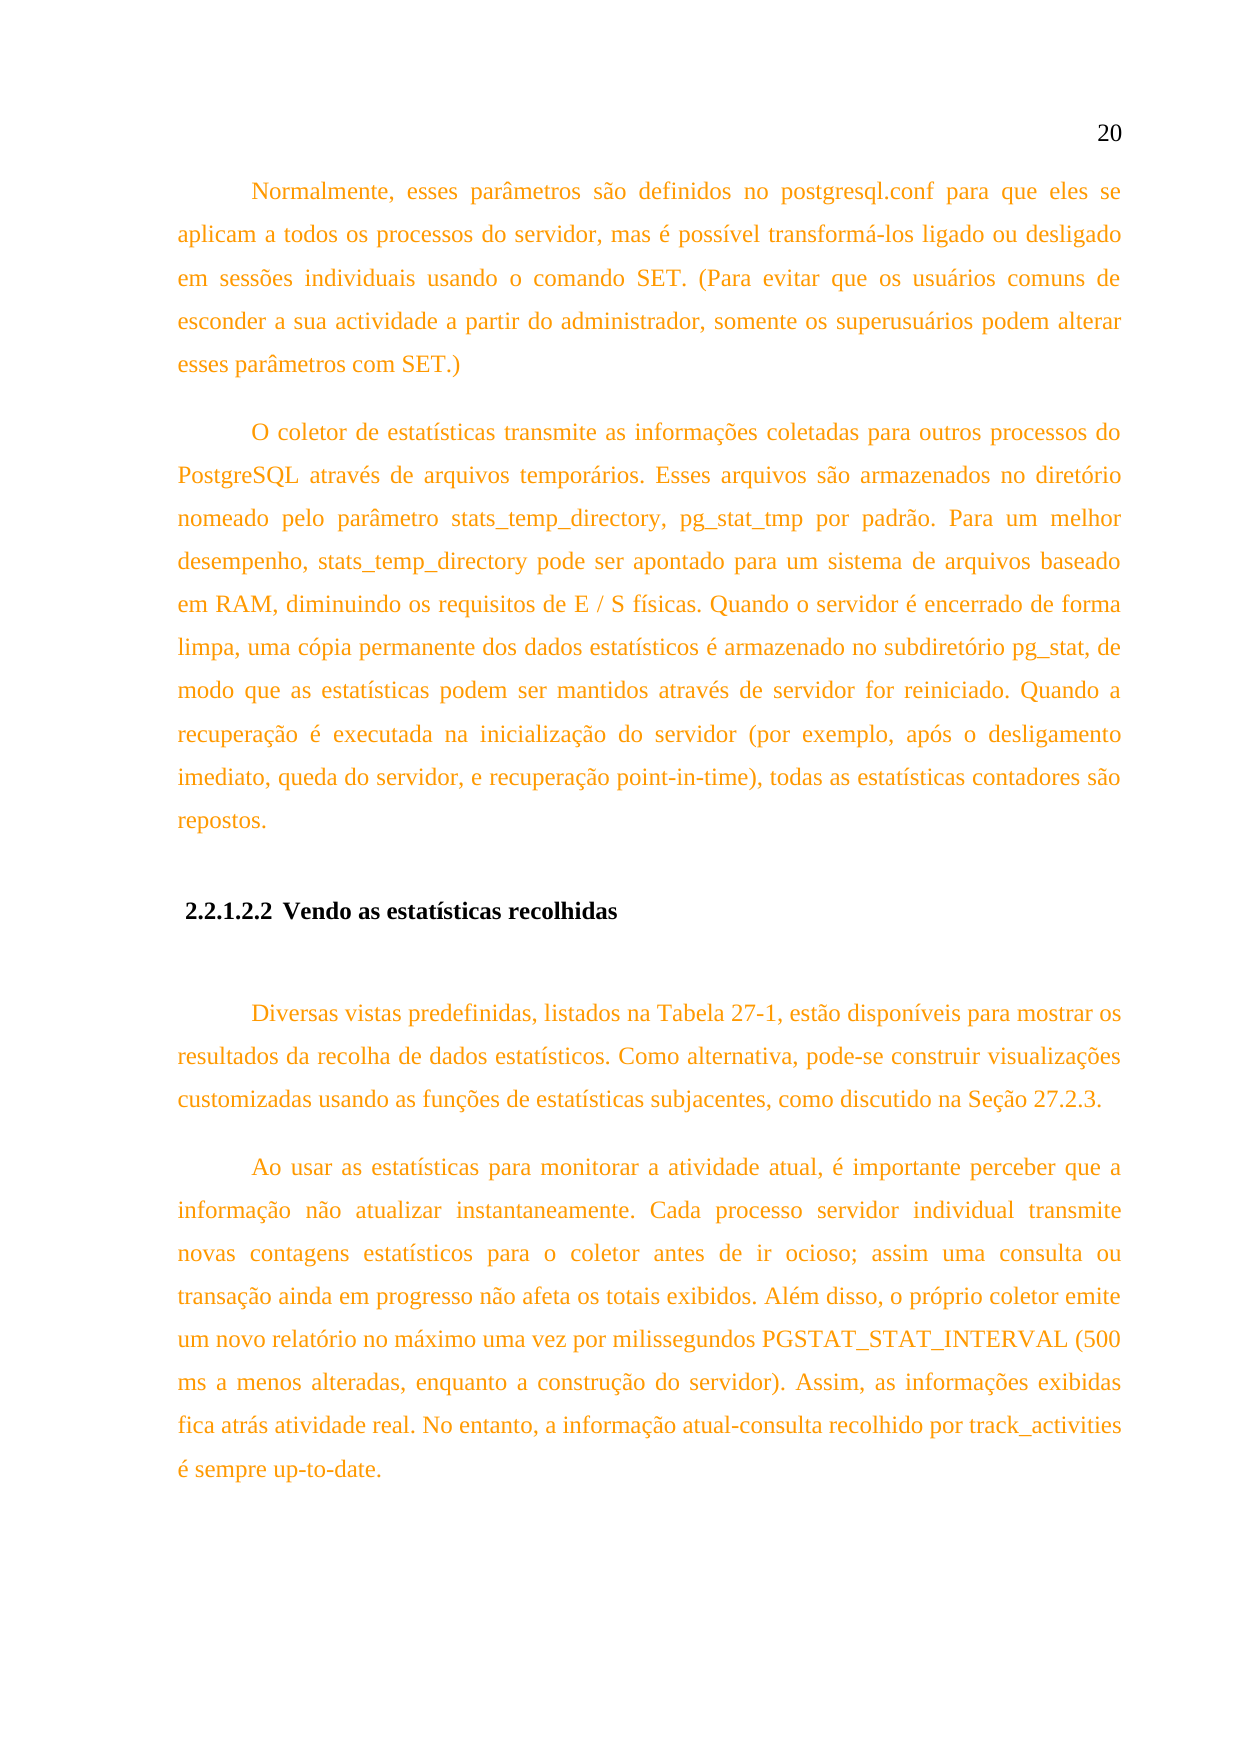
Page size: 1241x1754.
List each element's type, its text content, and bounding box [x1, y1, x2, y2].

list Vendo as estatísticas recolhidas [185, 896, 1122, 925]
text O coletor de estatísticas transmite as informações coletadas para outros processos do PostgreSQL através de arquivos temporários. Esses arquivos são armazenados no diretório nomeado pelo parâmetro stats_temp_directory, pg_stat_tmp por padrão. Para um melhor desempenho, stats_temp_directory pode ser apontado para um sistema de arquivos baseado em RAM, diminuindo os requisitos de E / S físicas. Quando o servidor é encerrado de forma limpa, uma cópia permanente dos dados estatísticos é armazenado no subdiretório pg_stat, de modo que as estatísticas podem ser mantidos através de servidor for reiniciado. Quando a recuperação é executada na inicialização do servidor (por exemplo, após o desligamento imediato, queda do servidor, e recuperação point-in-time), todas as estatísticas contadores são repostos. [177, 417, 1122, 834]
text Diversas vistas predefinidas, listados na Tabela 27-1, estão disponíveis para mostrar os resultados da recolha de dados estatísticos. Como alternativa, pode-se construir visualizações customizadas usando as funções de estatísticas subjacentes, como discutido na Seção 27.2.3. [177, 998, 1122, 1113]
text Ao usar as estatísticas para monitorar a atividade atual, é importante perceber que a informação não atualizar instantaneamente. Cada processo servidor individual transmite novas contagens estatísticos para o coletor antes de ir ocioso; assim uma consulta ou transação ainda em progresso não afeta os totais exibidos. Além disso, o próprio coletor emite um novo relatório no máximo uma vez por milissegundos PGSTAT_STAT_INTERVAL (500 ms a menos alteradas, enquanto a construção do servidor). Assim, as informações exibidas fica atrás atividade real. No entanto, a informação atual-consulta recolhido por track_activities é sempre up-to-date. [177, 1152, 1122, 1482]
text Normalmente, esses parâmetros são definidos no postgresql.conf para que eles se aplicam a todos os processos do servidor, mas é possível transformá-los ligado ou desligado em sessões individuais usando o comando SET. (Para evitar que os usuários comuns de esconder a sua actividade a partir do administrador, somente os superusuários podem alterar esses parâmetros com SET.) [177, 176, 1122, 378]
